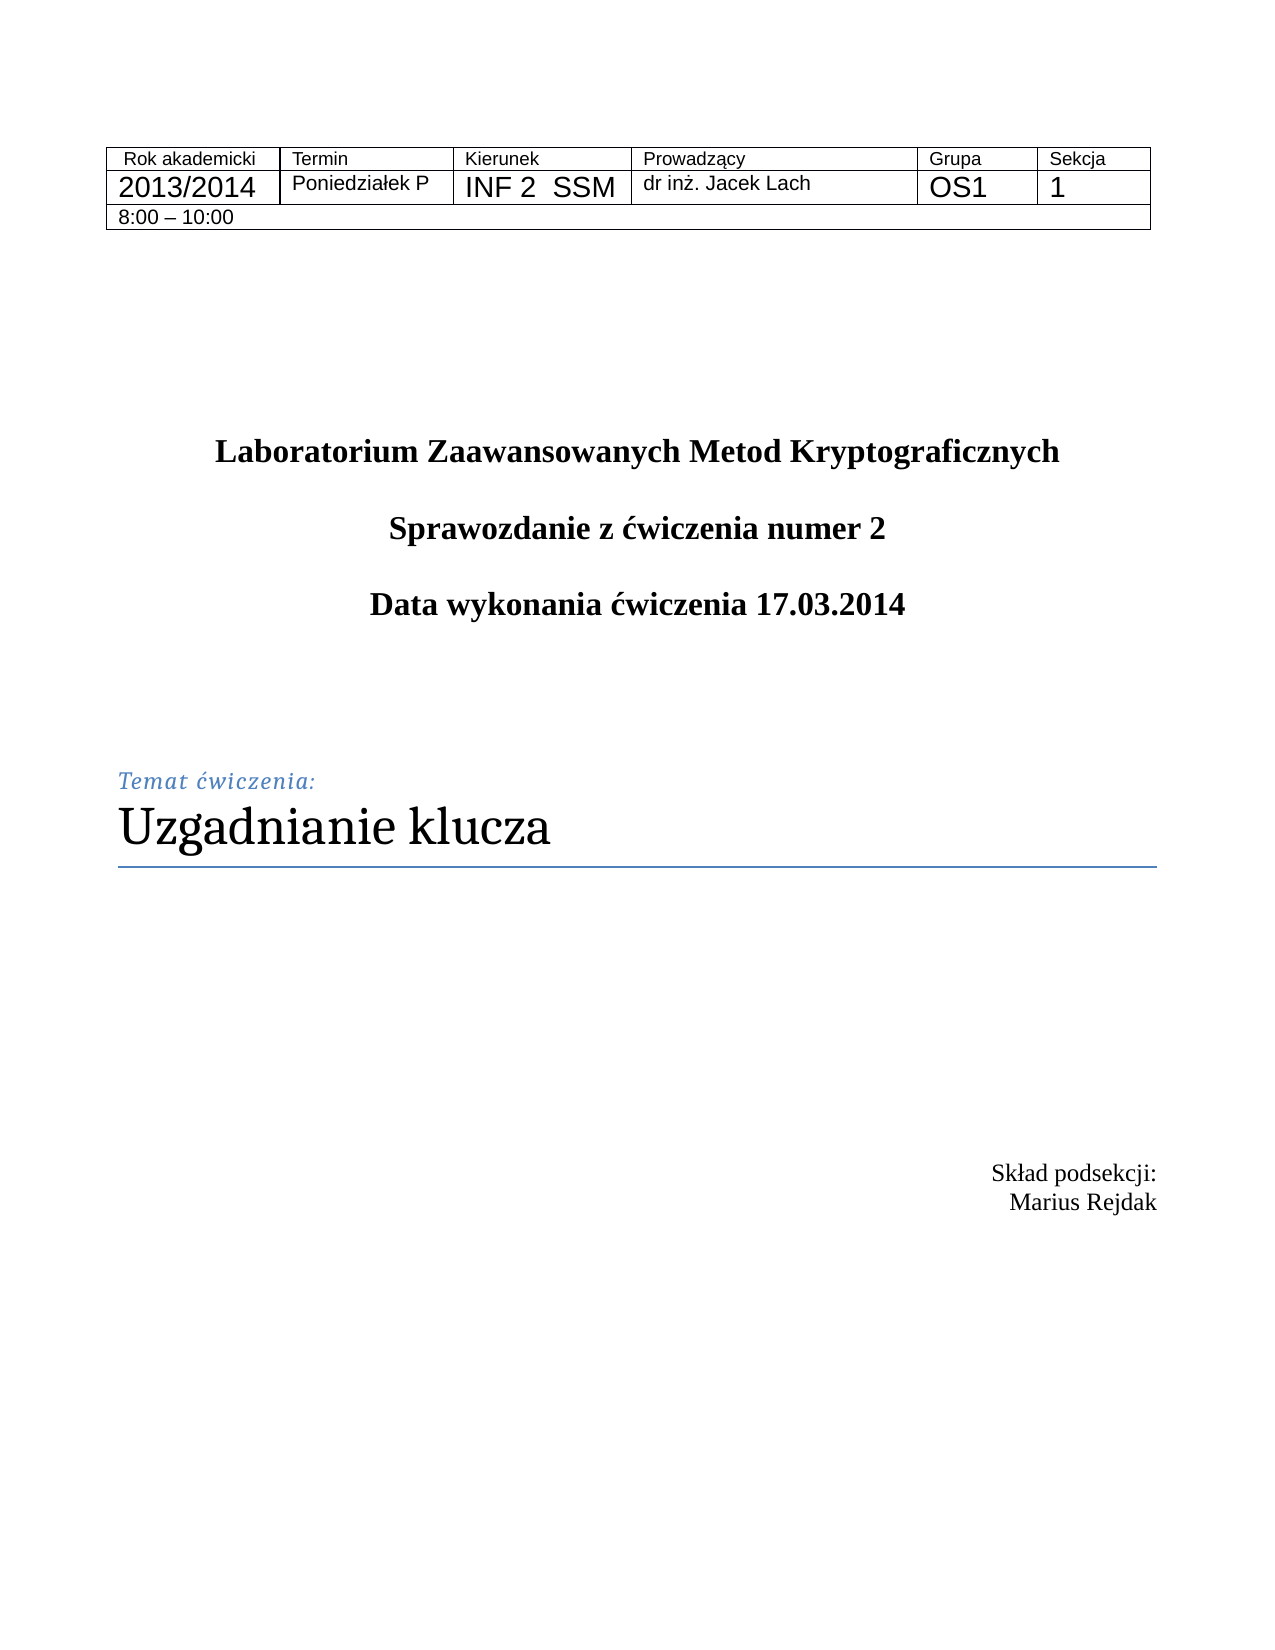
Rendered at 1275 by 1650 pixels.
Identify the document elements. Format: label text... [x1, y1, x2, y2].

table_cell INF 2 SSM [454, 171, 631, 204]
table_cell Poniedziałek P [281, 171, 453, 204]
table_cell 1 [1038, 171, 1150, 204]
text Laboratorium Zaawansowanych Metod Kryptograficznych [118, 431, 1157, 470]
table_header Prowadzący [632, 148, 917, 169]
table_cell 2013/2014 [107, 171, 279, 204]
text Data wykonania ćwiczenia 17.03.2014 [118, 585, 1157, 623]
text Sprawozdanie z ćwiczenia numer 2 [118, 508, 1157, 546]
table_header Grupa [918, 148, 1037, 169]
table_cell OS1 [918, 171, 1037, 204]
table_cell dr inż. Jacek Lach [632, 171, 917, 204]
title Uzgadnianie klucza [118, 796, 1157, 866]
text Marius Rejdak [118, 1187, 1157, 1216]
table_cell 8:00 – 10:00 [107, 205, 1150, 229]
subtitle Temat ćwiczenia: [118, 767, 1157, 796]
table_header Termin [281, 148, 453, 169]
table_header Sekcja [1038, 148, 1150, 169]
text Skład podsekcji: [118, 1158, 1157, 1187]
table_header Rok akademicki [107, 148, 279, 169]
table_header Kierunek [454, 148, 631, 169]
